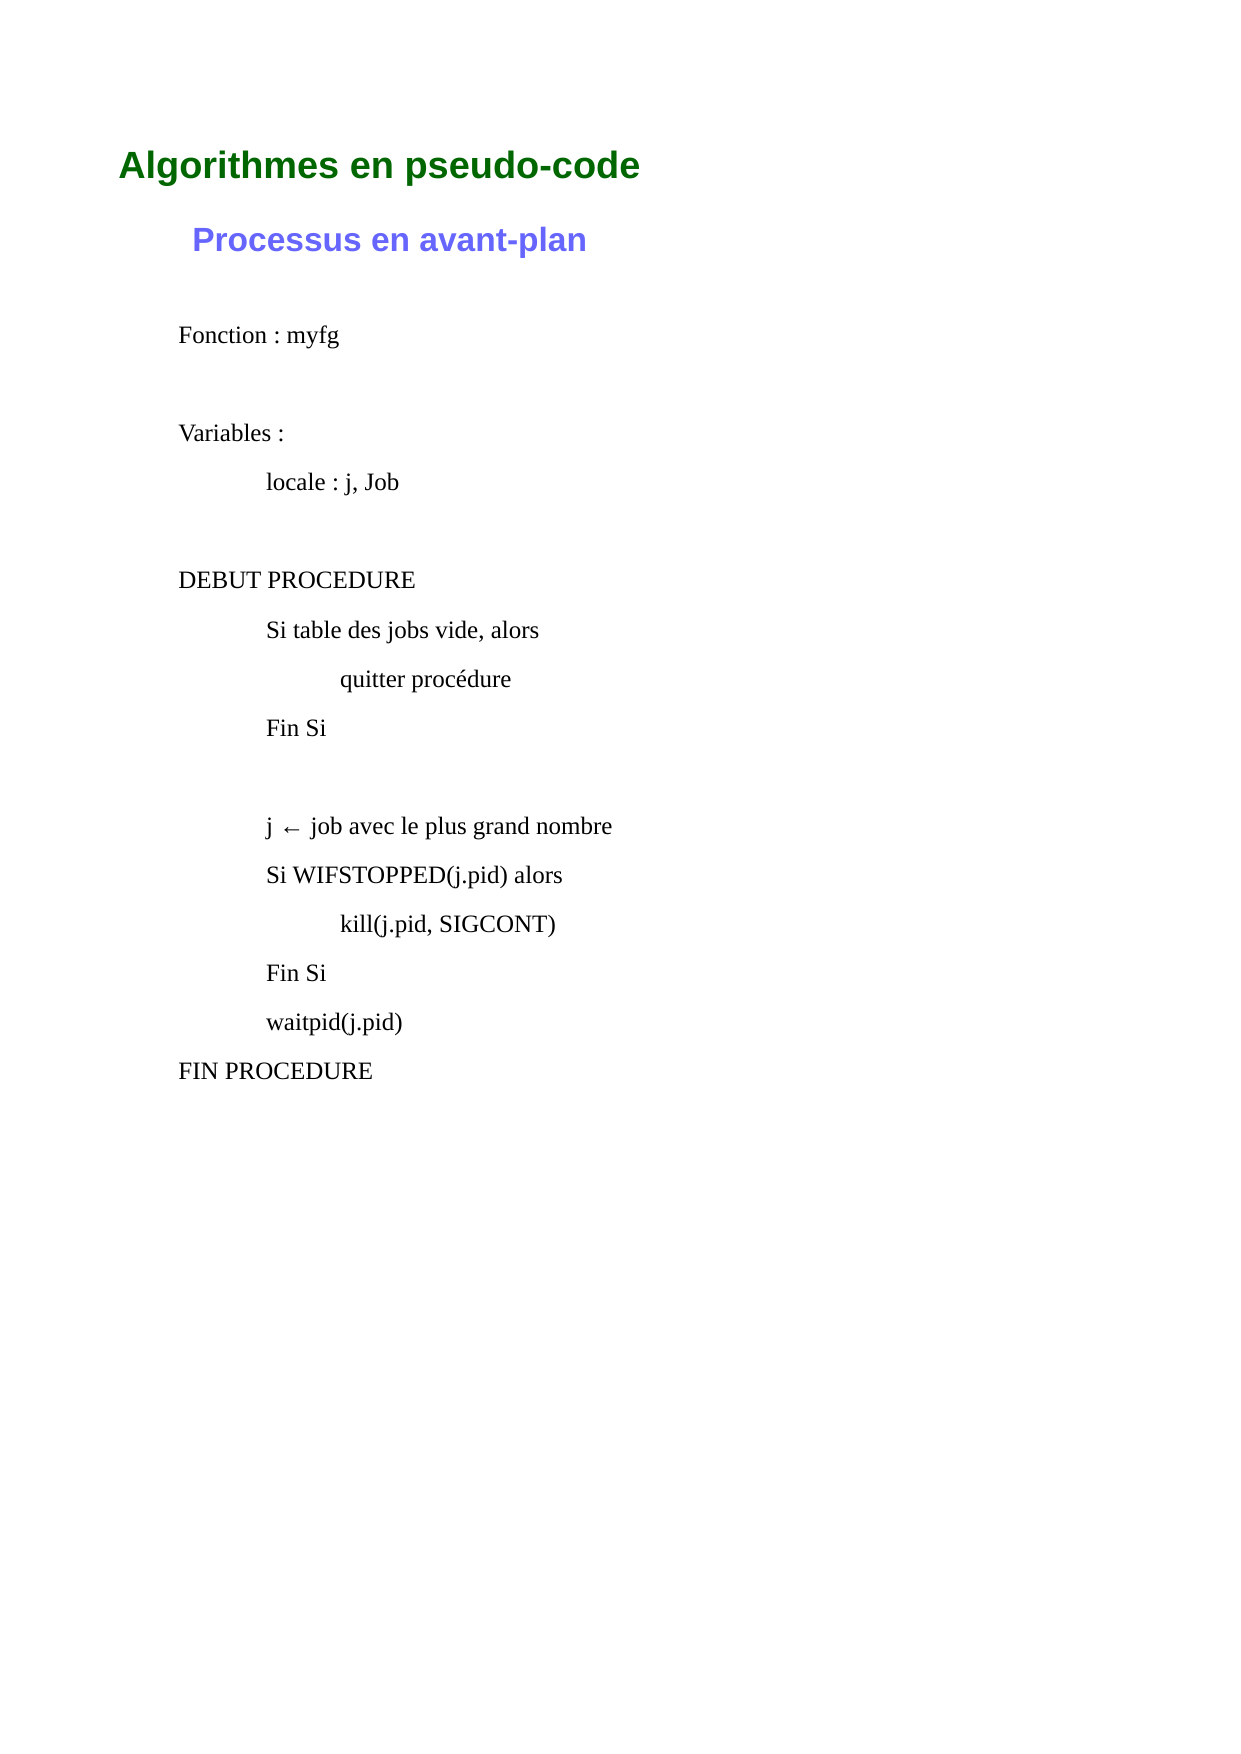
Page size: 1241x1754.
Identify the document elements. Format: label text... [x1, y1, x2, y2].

text Fin Si [118, 958, 1122, 987]
text waitpid(j.pid) [118, 1007, 1122, 1036]
subtitle Algorithmes en pseudo-code [118, 143, 1122, 187]
text quitter procédure [118, 664, 1122, 692]
text Variables : [118, 418, 1122, 447]
text Si WIFSTOPPED(j.pid) alors [118, 860, 1122, 889]
subtitle Processus en avant-plan [118, 220, 1122, 259]
text kill(j.pid, SIGCONT) [118, 909, 1122, 938]
text locale : j, Job [118, 467, 1122, 496]
text Fonction : myfg [118, 320, 1122, 349]
text FIN PROCEDURE [118, 1056, 1122, 1085]
text Si table des jobs vide, alors [118, 615, 1122, 643]
text j ← job avec le plus grand nombre [118, 811, 1122, 840]
text Fin Si [118, 713, 1122, 742]
text DEBUT PROCEDURE [118, 566, 1122, 594]
